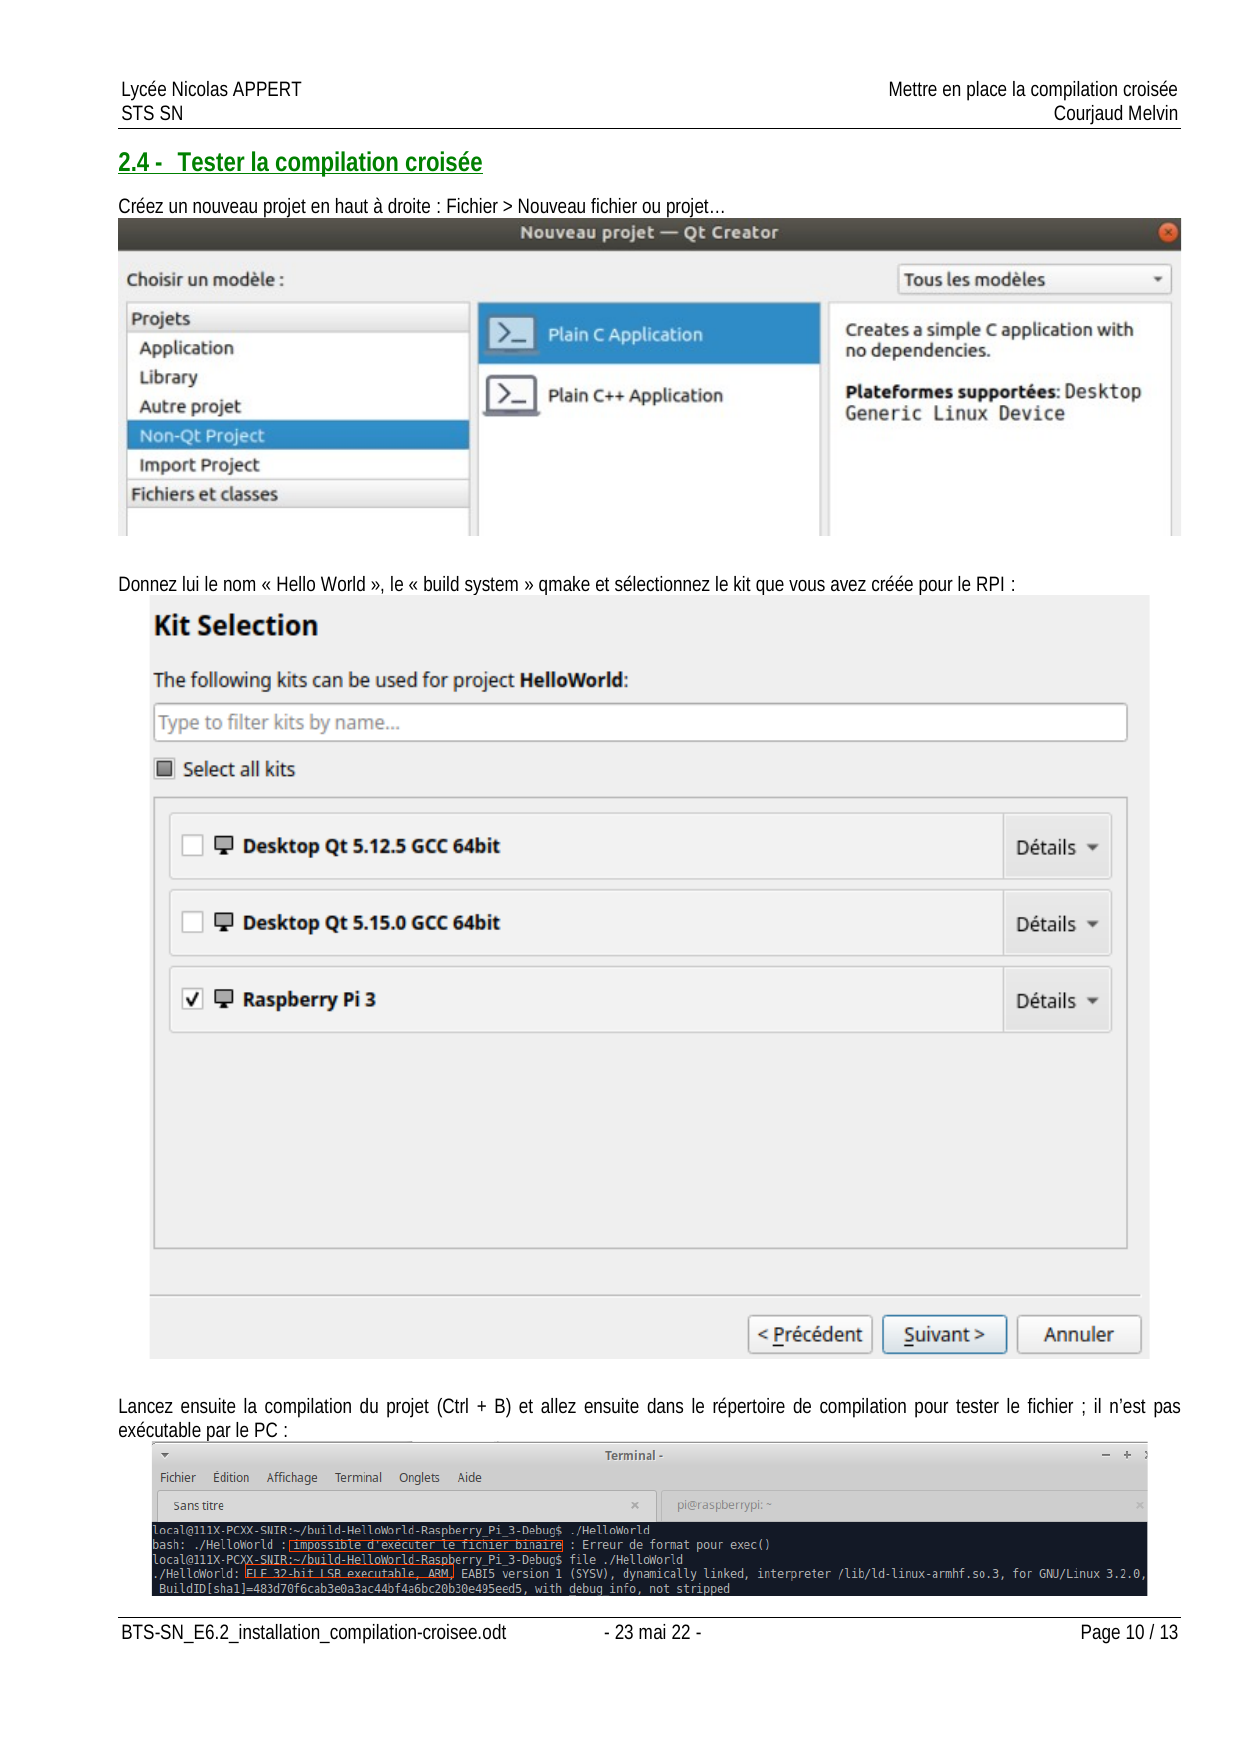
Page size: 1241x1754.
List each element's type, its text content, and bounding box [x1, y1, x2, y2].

text Lancez ensuite la compilation du projet (Ctrl + B) et allez ensuite dans le répertoire de compilation pour tester le fichier ; il n’est pas exécutable par le PC : [118, 1394, 1181, 1442]
text Créez un nouveau projet en haut à droite : Fichier > Nouveau fichier ou projet… [118, 194, 1181, 218]
text Donnez lui le nom « Hello World », le « build system » qmake et sélectionnez le kit que vous avez créée pour le RPI : [118, 572, 1181, 596]
picture [151, 1441, 1148, 1596]
picture [118, 218, 1182, 536]
subtitle Tester la compilation croisée [118, 145, 1181, 176]
picture [149, 595, 1150, 1359]
